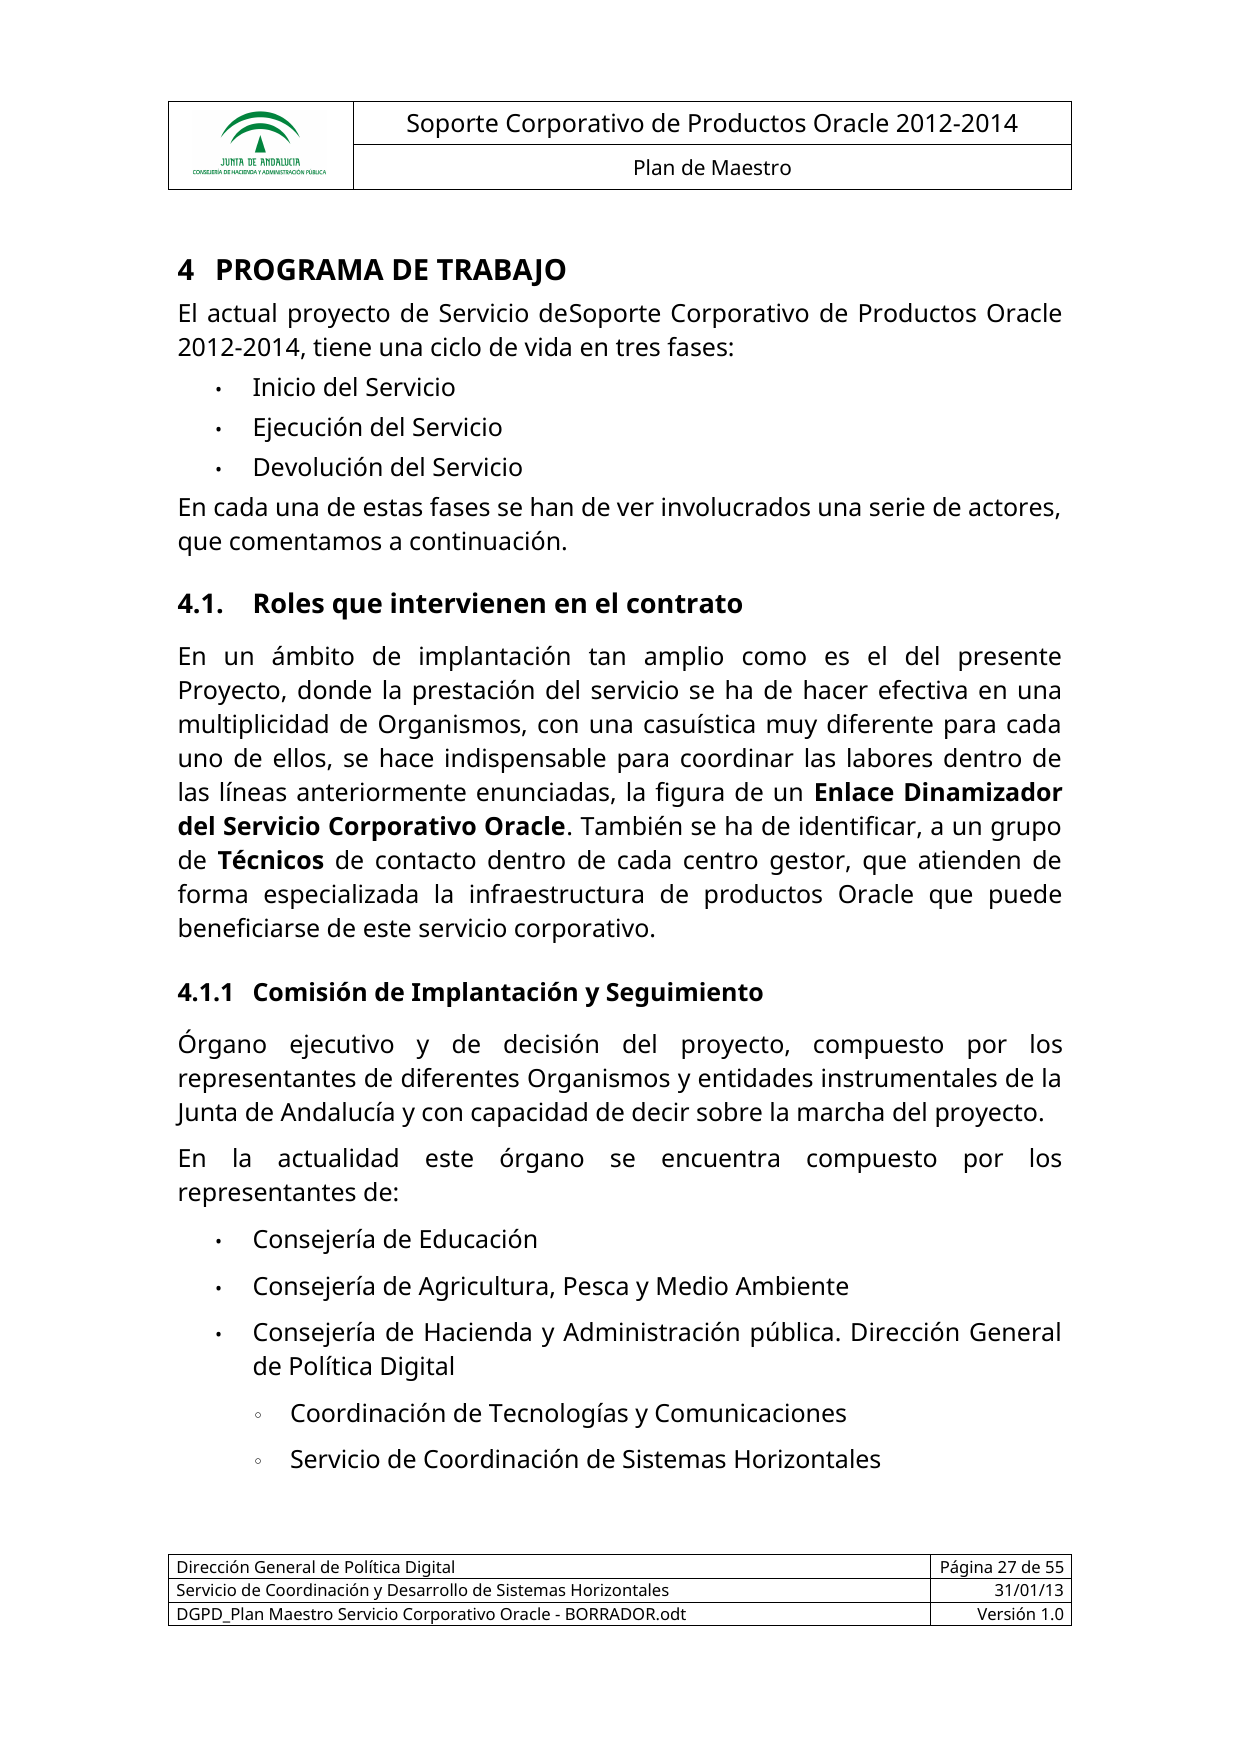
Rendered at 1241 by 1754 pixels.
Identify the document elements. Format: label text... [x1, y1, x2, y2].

list Consejería de Educación [215, 1222, 1063, 1256]
list Devolución del Servicio [215, 449, 1063, 483]
text En la actualidad este órgano se encuentra compuesto por los representantes de: [177, 1141, 1063, 1209]
picture [192, 110, 327, 175]
list Consejería de Hacienda y Administración pública. Dirección General de Política Digital [215, 1315, 1063, 1383]
list Coordinación de Tecnologías y Comunicaciones [252, 1395, 1063, 1429]
subtitle Roles que intervienen en el contrato [177, 588, 1063, 620]
text En un ámbito de implantación tan amplio como es el del presente Proyecto, donde la prestación del servicio se ha de hacer efectiva en una multiplicidad de Organismos, con una casuística muy diferente para cada uno de ellos, se hace indispensable para coordinar las labores dentro de las líneas anteriormente enunciadas, la figura de un Enlace Dinamizador del Servicio Corporativo Oracle. También se ha de identificar, a un grupo de Técnicos de contacto dentro de cada centro gestor, que atienden de forma especializada la infraestructura de productos Oracle que puede beneficiarse de este servicio corporativo. [177, 638, 1063, 945]
list Inicio del Servicio [215, 369, 1063, 403]
list Servicio de Coordinación de Sistemas Horizontales [252, 1442, 1063, 1476]
subtitle Comisión de Implantación y Seguimiento [177, 976, 1063, 1008]
text Órgano ejecutivo y de decisión del proyecto, compuesto por los representantes de diferentes Organismos y entidades instrumentales de la Junta de Andalucía y con capacidad de decir sobre la marcha del proyecto. [177, 1026, 1063, 1128]
subtitle Programa de Trabajo [177, 249, 1063, 289]
text El actual proyecto de Servicio deSoporte Corporativo de Productos Oracle 2012-2014, tiene una ciclo de vida en tres fases: [177, 295, 1063, 363]
text En cada una de estas fases se han de ver involucrados una serie de actores, que comentamos a continuación. [177, 489, 1063, 558]
list Ejecución del Servicio [215, 409, 1063, 443]
list Consejería de Agricultura, Pesca y Medio Ambiente [215, 1268, 1063, 1302]
